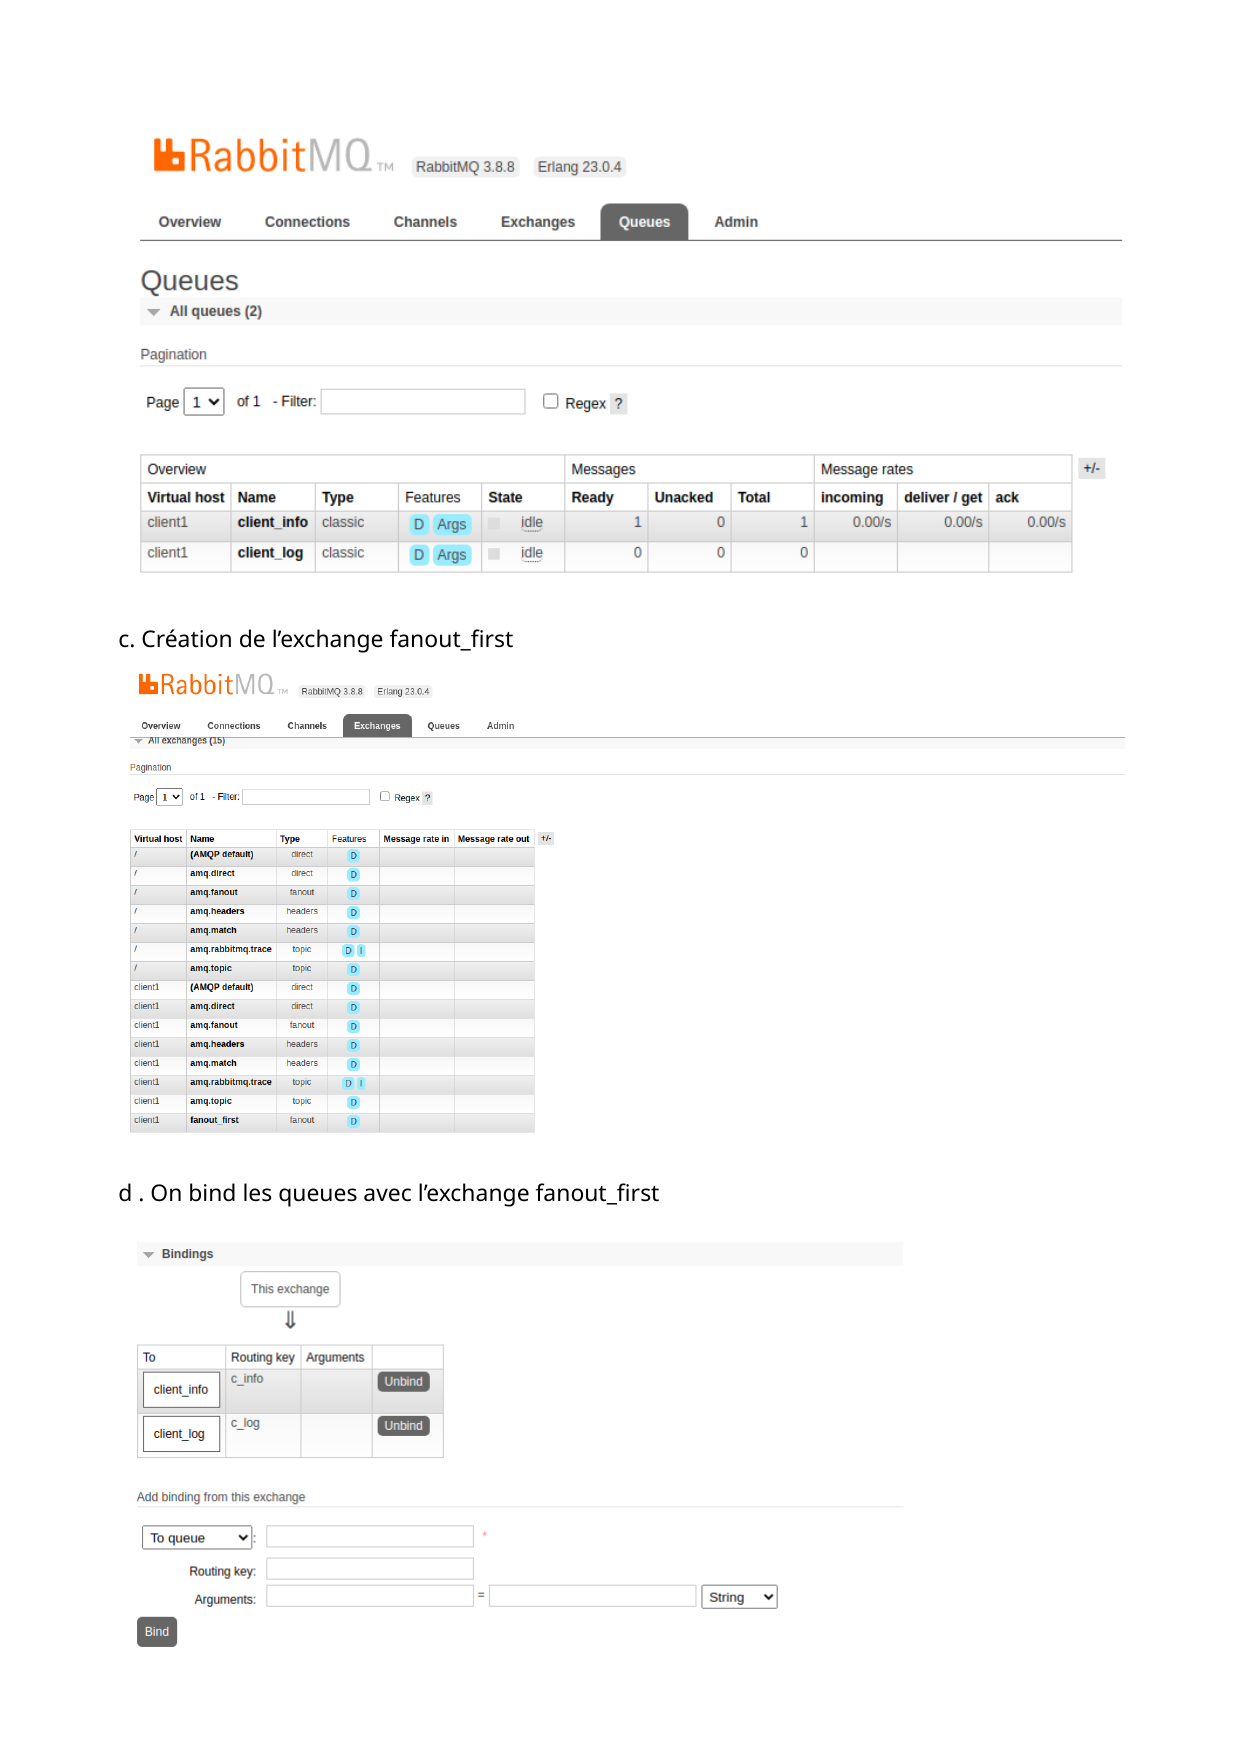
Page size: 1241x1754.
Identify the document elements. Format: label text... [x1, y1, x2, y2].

text c. Création de l’exchange fanout_first [118, 623, 1122, 655]
text d . On bind les queues avec l’exchange fanout_first [118, 1177, 1122, 1208]
picture [122, 1237, 904, 1658]
picture [118, 118, 1123, 581]
picture [121, 665, 1126, 1135]
